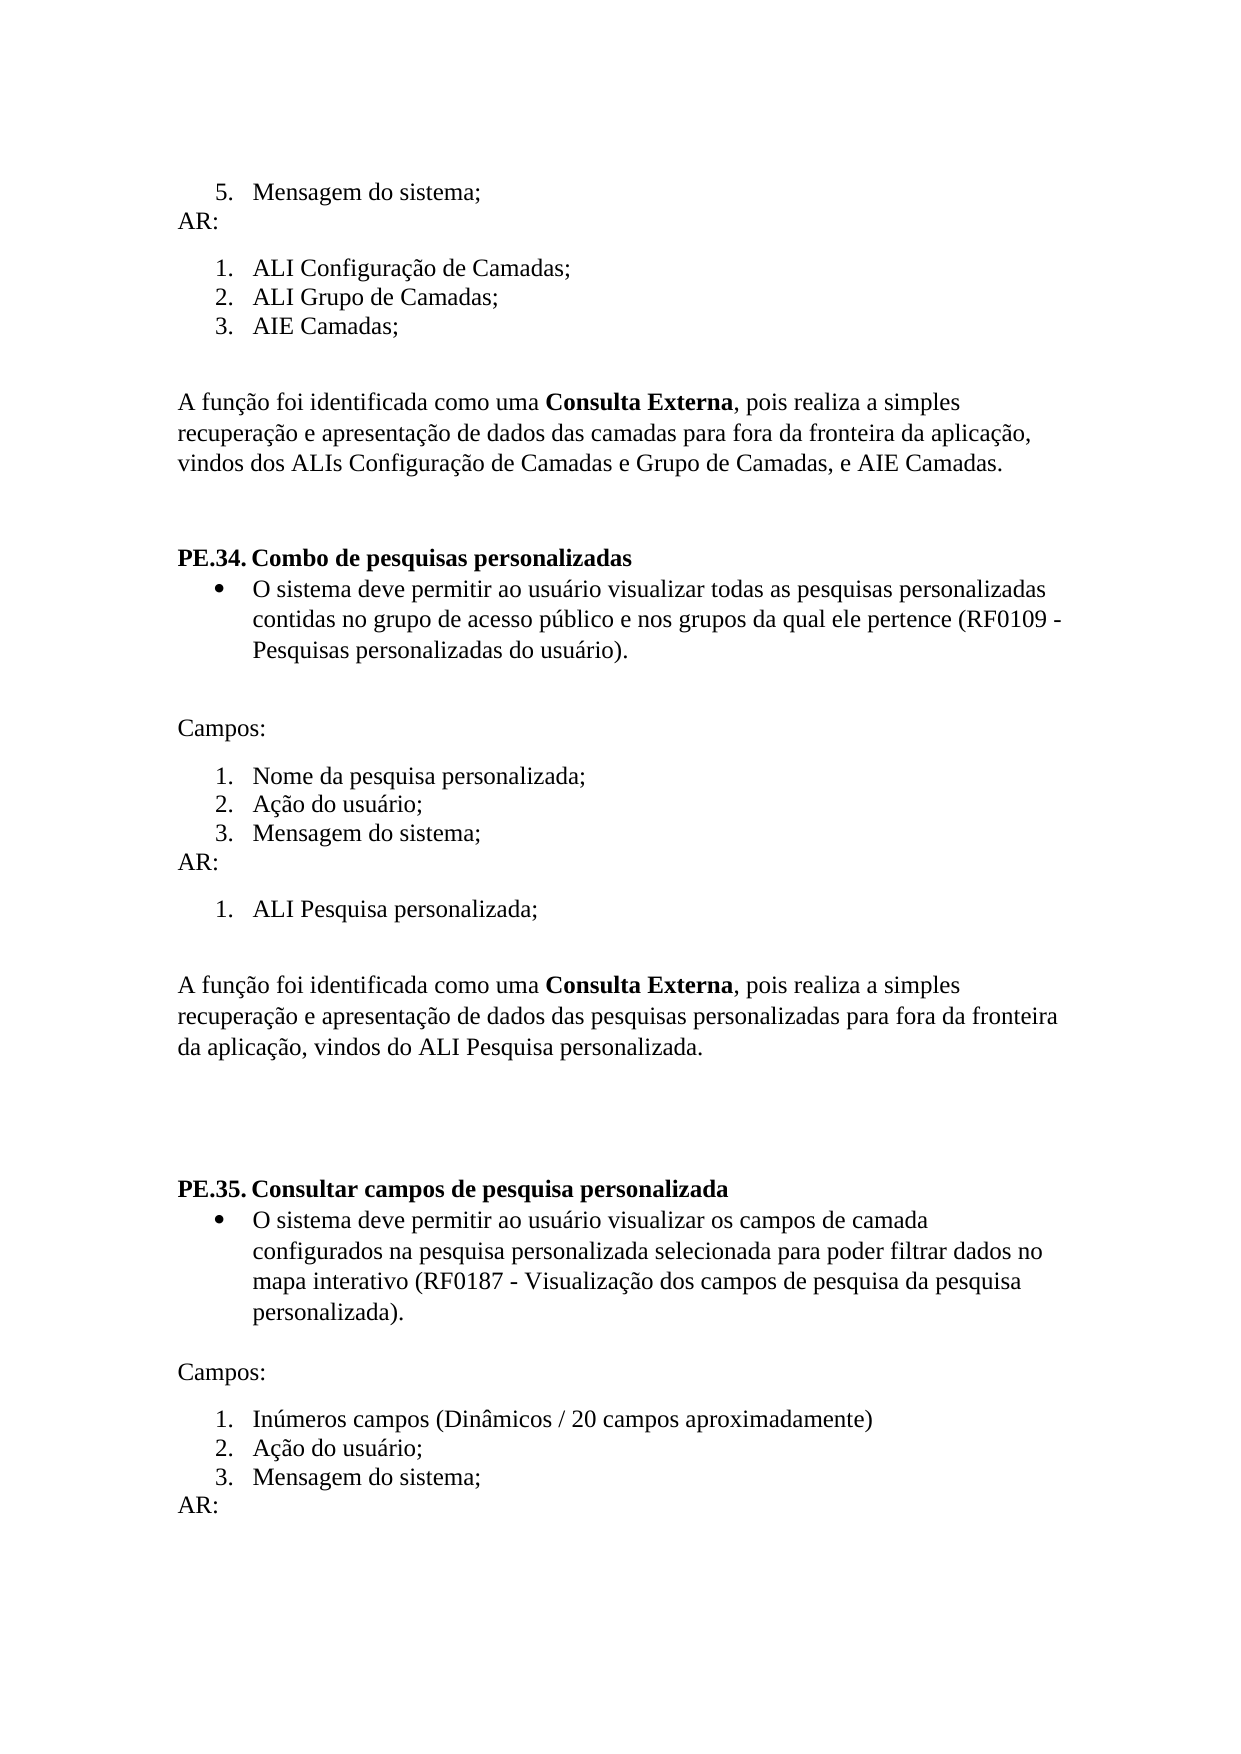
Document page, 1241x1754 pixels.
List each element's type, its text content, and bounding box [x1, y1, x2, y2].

text AR: [177, 206, 1063, 234]
text Campos: [177, 1357, 1063, 1385]
list Nome da pesquisa personalizada; [215, 761, 1063, 789]
list Consultar campos de pesquisa personalizada [177, 1174, 1063, 1203]
list Mensagem do sistema; [215, 1462, 1063, 1490]
list Inúmeros campos (Dinâmicos / 20 campos aproximadamente) [215, 1404, 1063, 1433]
list O sistema deve permitir ao usuário visualizar todas as pesquisas personalizadas contidas no grupo de acesso público e nos grupos da qual ele pertence (RF0109 - Pesquisas personalizadas do usuário). [215, 574, 1063, 664]
list Mensagem do sistema; [215, 818, 1063, 847]
list AIE Camadas; [215, 311, 1063, 339]
text A função foi identificada como uma Consulta Externa, pois realiza a simples recuperação e apresentação de dados das pesquisas personalizadas para fora da fronteira da aplicação, vindos do ALI Pesquisa personalizada. [177, 971, 1063, 1061]
list ALI Pesquisa personalizada; [215, 894, 1063, 923]
list ALI Grupo de Camadas; [215, 282, 1063, 311]
text AR: [177, 847, 1063, 876]
list Ação do usuário; [215, 1433, 1063, 1462]
list Mensagem do sistema; [215, 177, 1063, 206]
text A função foi identificada como uma Consulta Externa, pois realiza a simples recuperação e apresentação de dados das camadas para fora da fronteira da aplicação, vindos dos ALIs Configuração de Camadas e Grupo de Camadas, e AIE Camadas. [177, 387, 1063, 477]
list Combo de pesquisas personalizadas [177, 543, 1063, 572]
text AR: [177, 1490, 1063, 1519]
list O sistema deve permitir ao usuário visualizar os campos de camada configurados na pesquisa personalizada selecionada para poder filtrar dados no mapa interativo (RF0187 - Visualização dos campos de pesquisa da pesquisa personalizada). [215, 1205, 1063, 1326]
text Campos: [177, 713, 1063, 742]
list Ação do usuário; [215, 789, 1063, 818]
list ALI Configuração de Camadas; [215, 253, 1063, 282]
